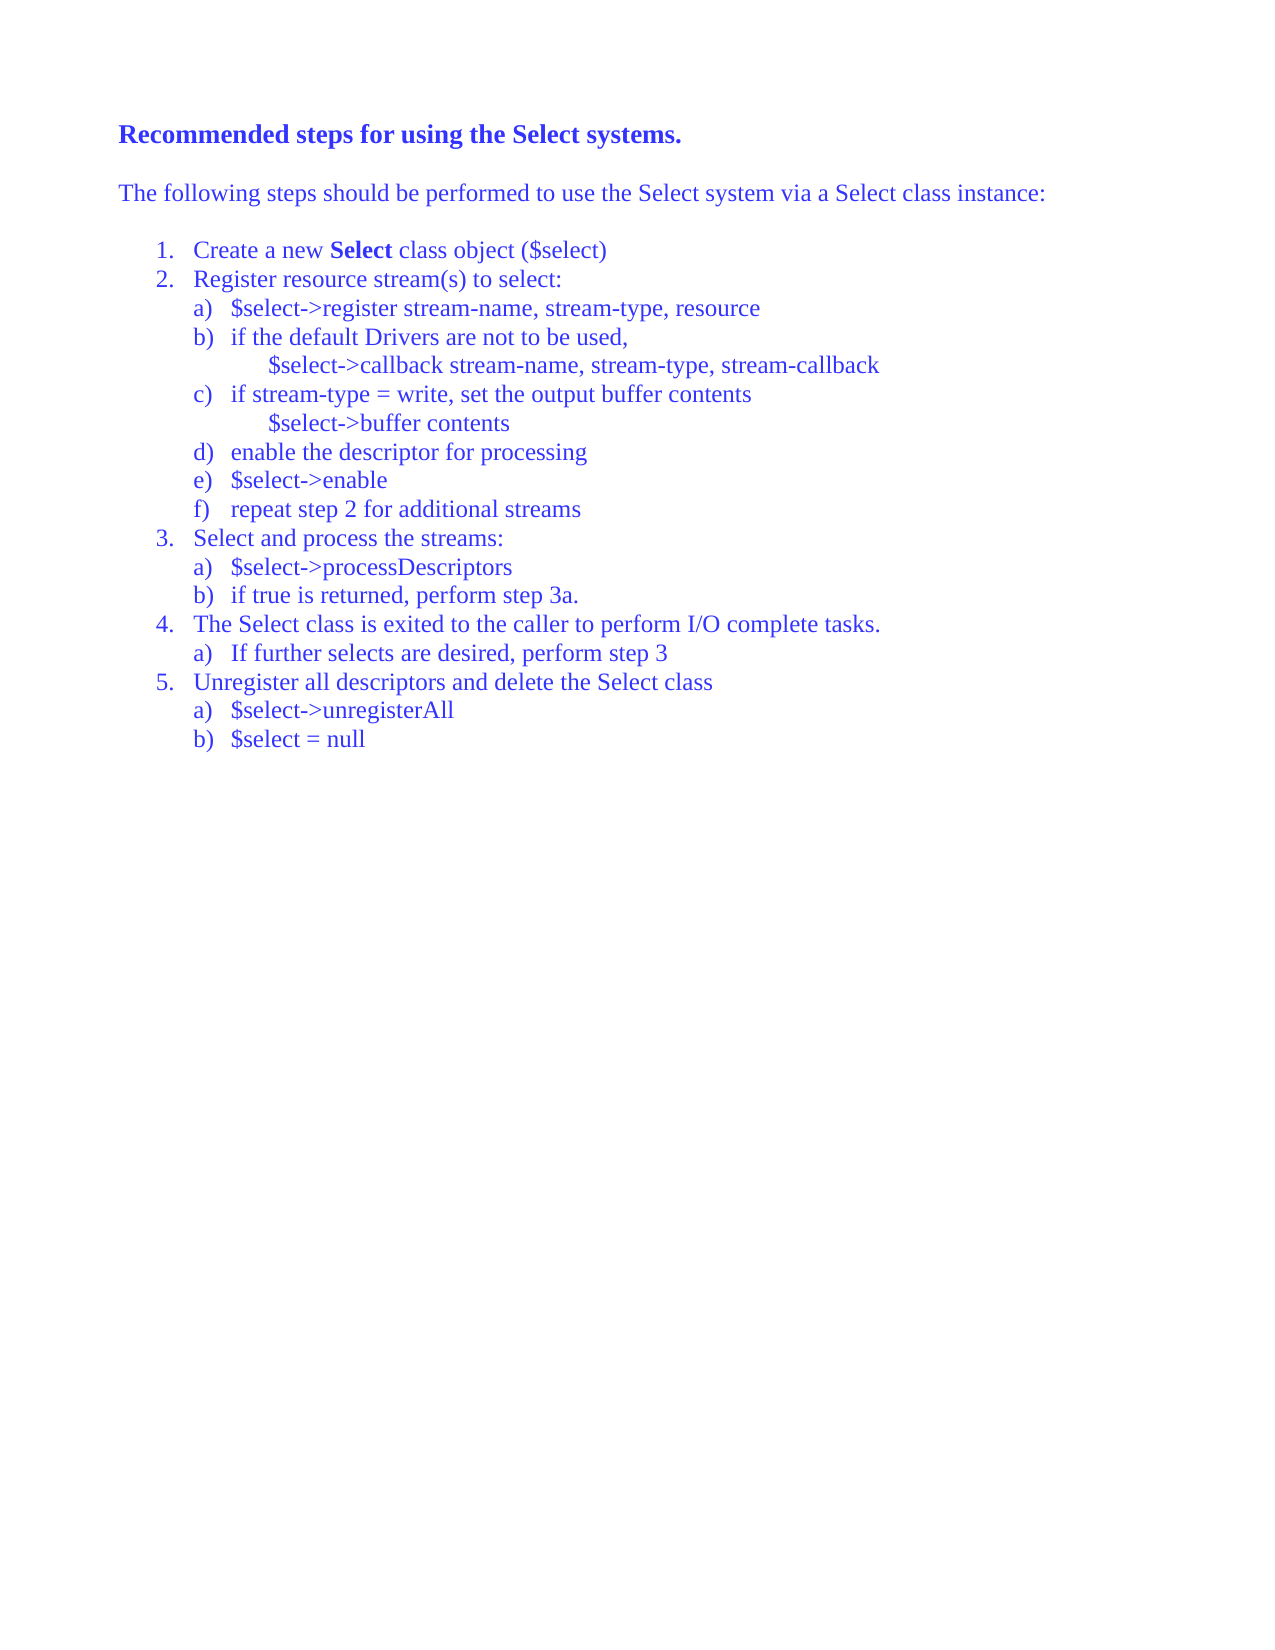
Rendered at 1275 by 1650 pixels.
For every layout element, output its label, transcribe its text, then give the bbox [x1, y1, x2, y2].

list if the default Drivers are not to be used, [193, 322, 1157, 351]
list $select->buffer contents [231, 408, 1157, 437]
list repeat step 2 for additional streams [193, 494, 1157, 523]
list Create a new Select class object ($select) [156, 236, 1157, 264]
list $select->enable [193, 466, 1157, 494]
text The following steps should be performed to use the Select system via a Select class instance: [118, 178, 1157, 207]
list $select->register stream-name, stream-type, resource [193, 293, 1157, 322]
list The Select class is exited to the caller to perform I/O complete tasks. [156, 609, 1157, 638]
text Recommended steps for using the Select systems. [118, 118, 1157, 149]
list if true is returned, perform step 3a. [193, 581, 1157, 609]
list $select->unregisterAll [193, 696, 1157, 724]
list Select and process the streams: [156, 523, 1157, 552]
list $select = null [193, 724, 1157, 753]
list $select->callback stream-name, stream-type, stream-callback [231, 351, 1157, 379]
list Register resource stream(s) to select: [156, 264, 1157, 293]
list enable the descriptor for processing [193, 437, 1157, 466]
list if stream-type = write, set the output buffer contents [193, 379, 1157, 408]
list Unregister all descriptors and delete the Select class [156, 667, 1157, 696]
list $select->processDescriptors [193, 552, 1157, 581]
list If further selects are desired, perform step 3 [193, 638, 1157, 667]
